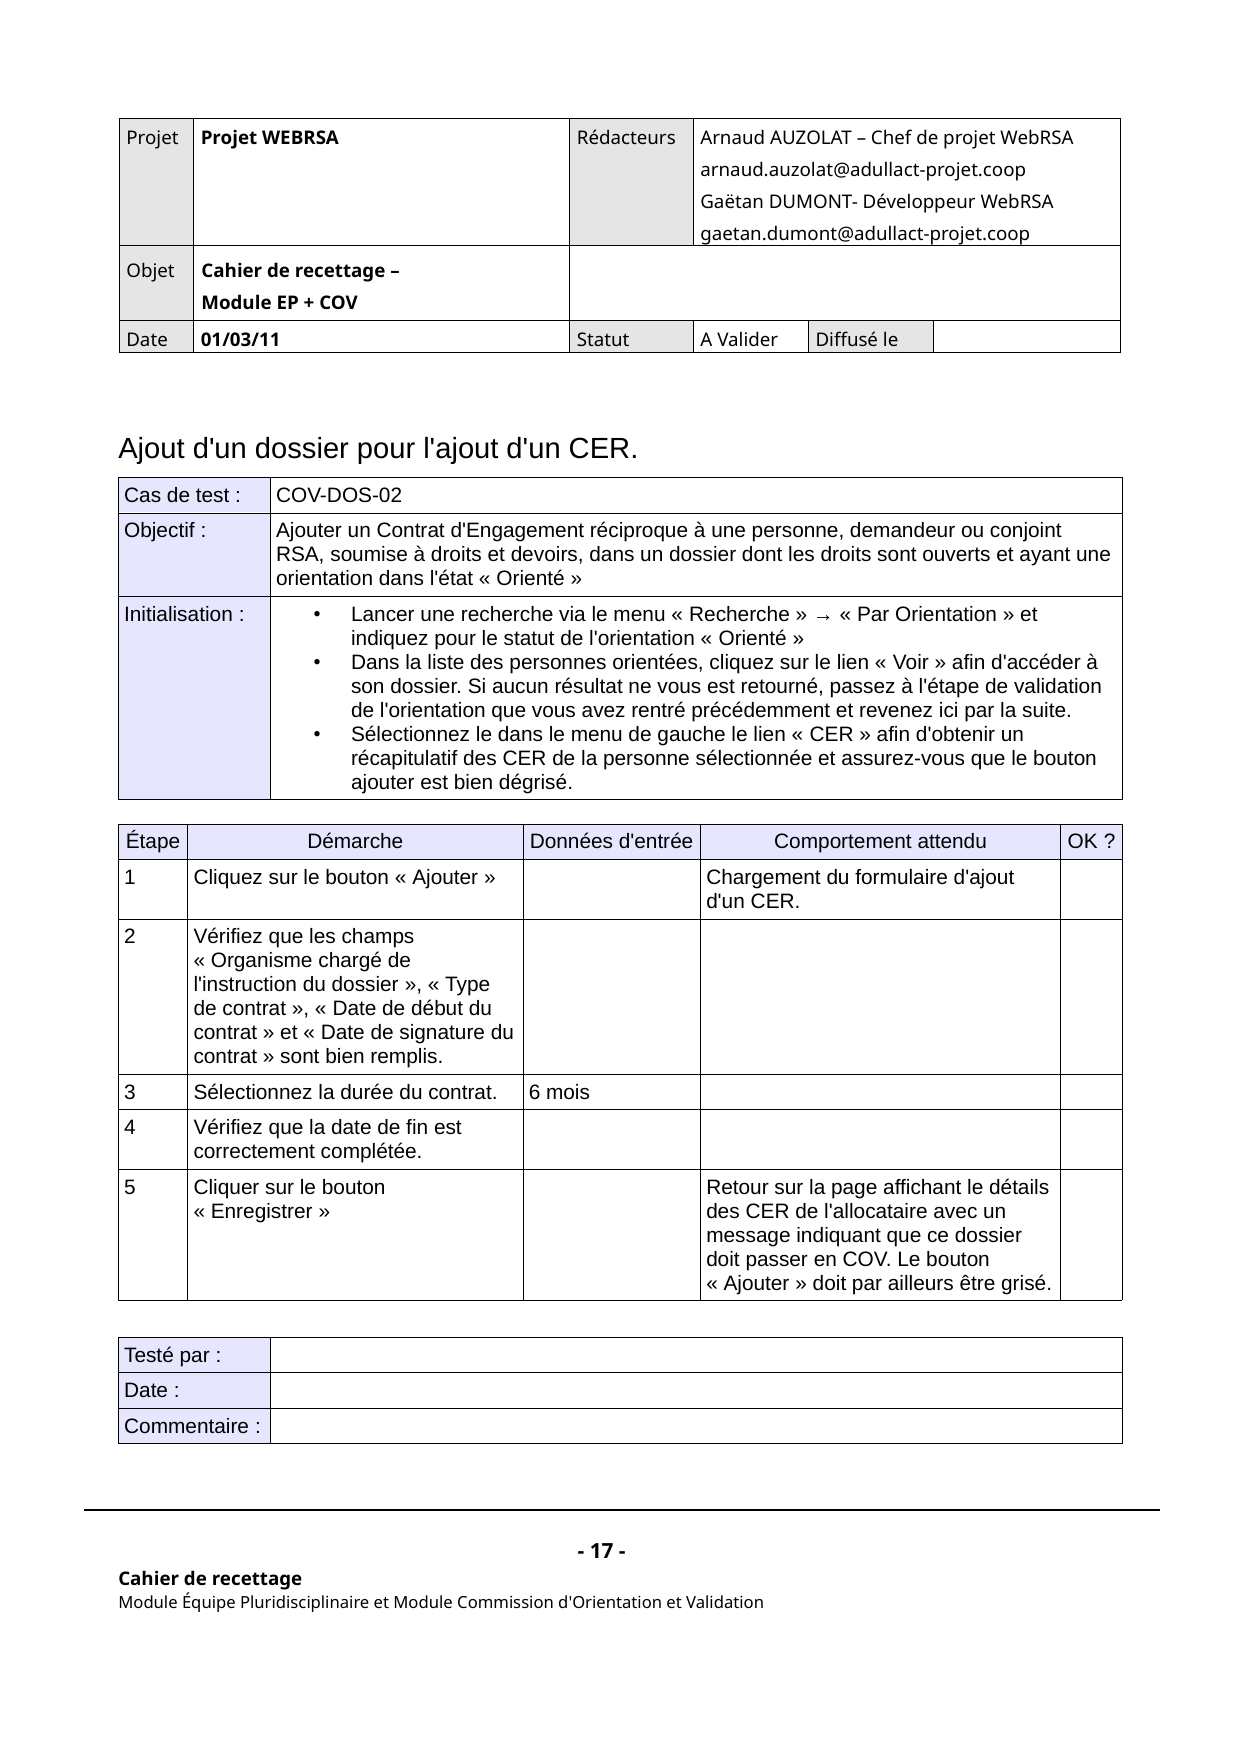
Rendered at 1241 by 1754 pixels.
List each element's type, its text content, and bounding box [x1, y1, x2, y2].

table_cell Cliquez sur le bouton « Ajouter » [188, 860, 523, 918]
table_header Étape [119, 825, 187, 859]
table_cell [524, 860, 700, 918]
table_cell 5 [119, 1170, 187, 1300]
table_cell Date : [119, 1373, 270, 1408]
table_cell [701, 1075, 1060, 1109]
table_cell [271, 1373, 1122, 1408]
table_cell [1061, 920, 1122, 1074]
table_cell [1061, 1170, 1122, 1300]
table_header Cas de test : [119, 478, 270, 512]
table_header Testé par : [119, 1338, 270, 1372]
subtitle Ajout d'un dossier pour l'ajout d'un CER. [118, 431, 1122, 464]
table_cell 6 mois [524, 1075, 700, 1109]
table_cell [701, 1110, 1060, 1169]
table_cell [271, 1409, 1122, 1443]
table_header COV-DOS-02 [271, 478, 1122, 512]
table_cell [1061, 860, 1122, 918]
table_header Comportement attendu [701, 825, 1060, 859]
table_cell Initialisation : [119, 597, 270, 799]
table_cell Cliquer sur le bouton « Enregistrer » [188, 1170, 523, 1300]
table_cell [524, 1170, 700, 1300]
table_cell Vérifiez que les champs « Organisme chargé de l'instruction du dossier », « Type de contrat », « Date de début du contrat » et « Date de signature du contrat » sont bien remplis. [188, 920, 523, 1074]
table_cell Ajouter un Contrat d'Engagement réciproque à une personne, demandeur ou conjoint RSA, soumise à droits et devoirs, dans un dossier dont les droits sont ouverts et ayant une orientation dans l'état « Orienté » [271, 514, 1122, 596]
table_cell [1061, 1075, 1122, 1109]
table_cell 1 [119, 860, 187, 918]
table_cell Vérifiez que la date de fin est correctement complétée. [188, 1110, 523, 1169]
table_header Données d'entrée [524, 825, 700, 859]
table_cell Sélectionnez la durée du contrat. [188, 1075, 523, 1109]
table_cell Commentaire : [119, 1409, 270, 1443]
table_header [271, 1338, 1122, 1372]
table_cell 3 [119, 1075, 187, 1109]
table_cell Lancer une recherche via le menu « Recherche » → « Par Orientation » et indiquez pour le statut de l'orientation « Orienté » Dans la liste des personnes orientées, cliquez sur le lien « Voir » afin d'accéder à son dossier. Si aucun résultat ne vous est retourné, passez à l'étape de validation de l'orientation que vous avez rentré précédemment et revenez ici par la suite. Sélectionnez le dans le menu de gauche le lien « CER » afin d'obtenir un récapitulatif des CER de la personne sélectionnée et assurez-vous que le bouton ajouter est bien dégrisé. [271, 597, 1122, 799]
table_cell [701, 920, 1060, 1074]
table_cell Retour sur la page affichant le détails des CER de l'allocataire avec un message indiquant que ce dossier doit passer en COV. Le bouton « Ajouter » doit par ailleurs être grisé. [701, 1170, 1060, 1300]
table_cell Objectif : [119, 514, 270, 596]
table_cell [1061, 1110, 1122, 1169]
table_header Démarche [188, 825, 523, 859]
table_cell Chargement du formulaire d'ajout d'un CER. [701, 860, 1060, 918]
table_header OK ? [1061, 825, 1122, 859]
table_cell [524, 1110, 700, 1169]
table_cell 4 [119, 1110, 187, 1169]
table_cell 2 [119, 920, 187, 1074]
table_cell [524, 920, 700, 1074]
